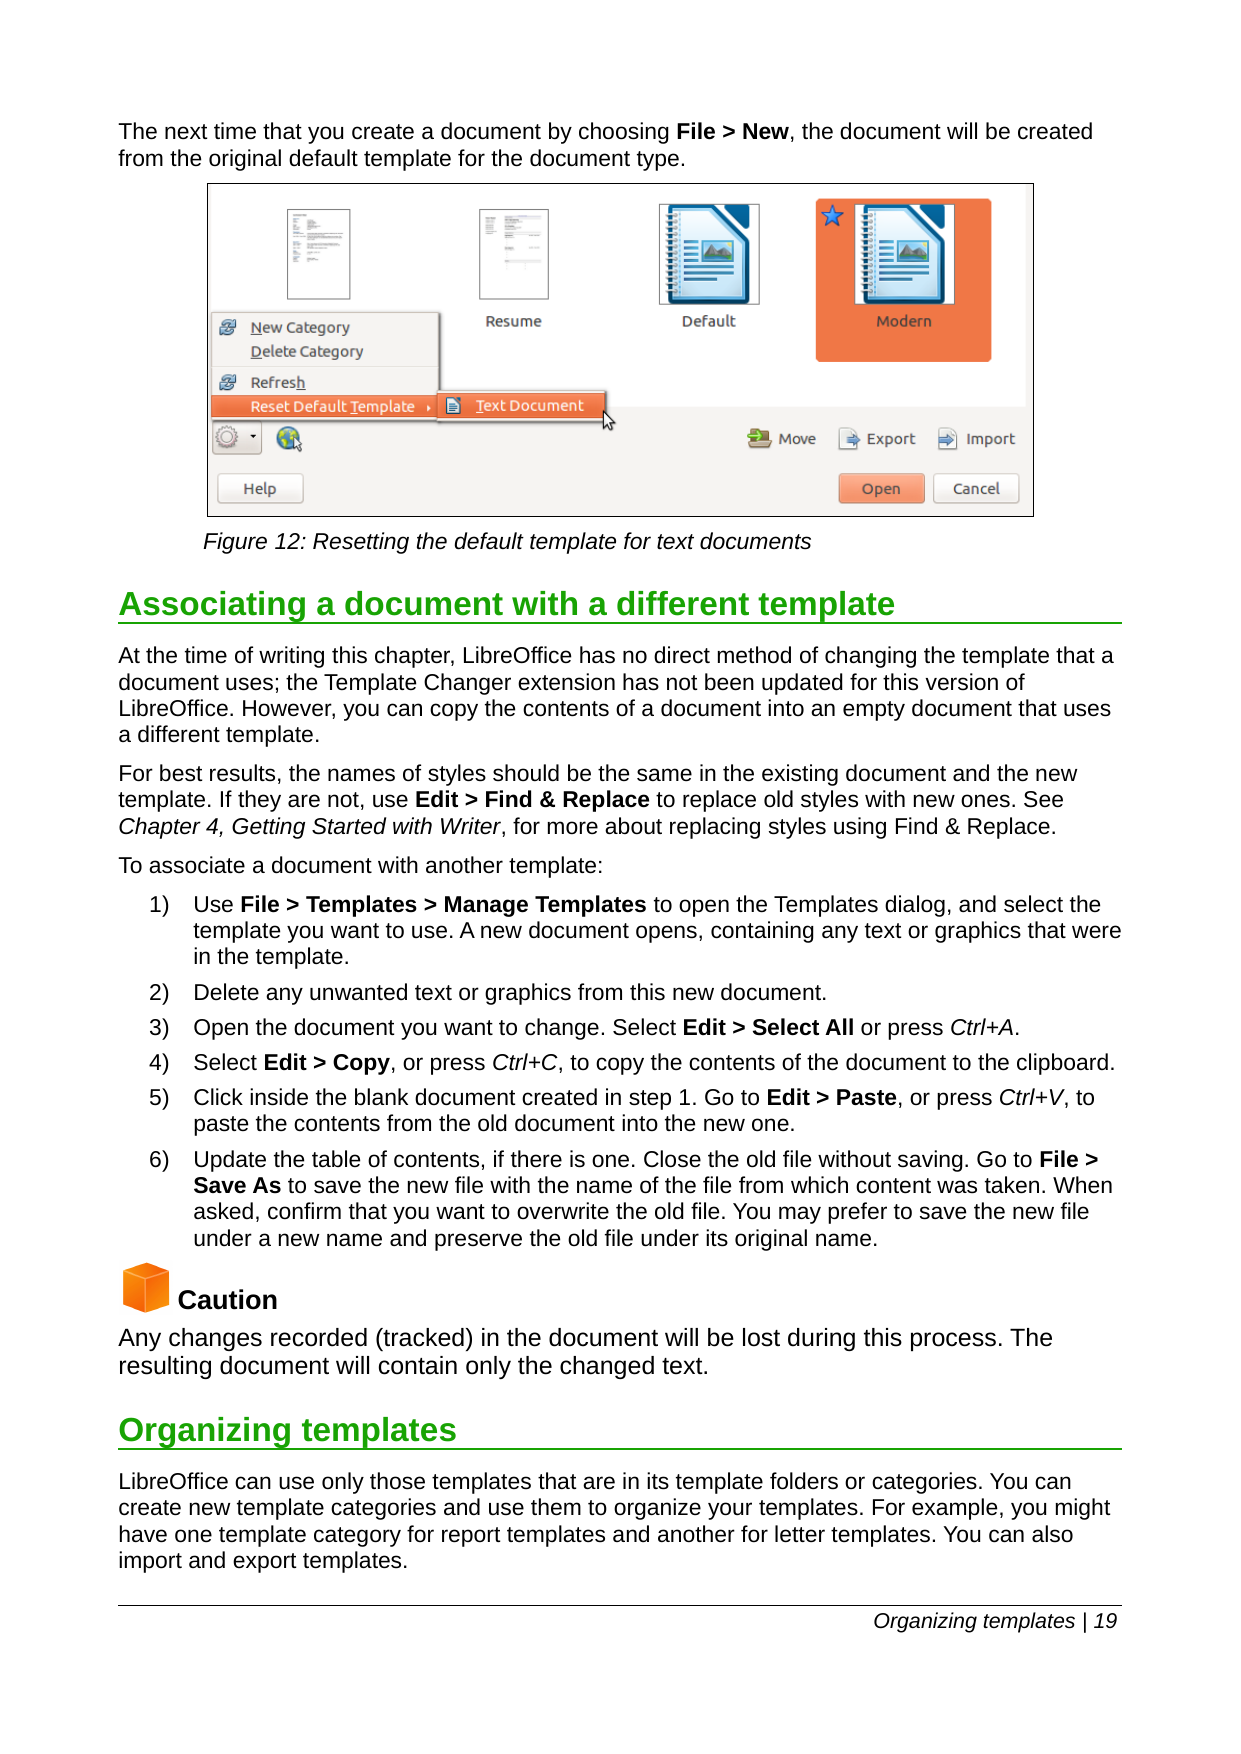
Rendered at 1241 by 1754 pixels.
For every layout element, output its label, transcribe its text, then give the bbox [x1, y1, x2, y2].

list Use File > Templates > Manage Templates to open the Templates dialog, and select the template you want to use. A new document opens, containing any text or graphics that were in the template. [169, 891, 1122, 969]
text To associate a document with another template: [118, 852, 1122, 878]
text For best results, the names of styles should be the same in the existing document and the new template. If they are not, use Edit > Find & Replace to replace old styles with new ones. See Chapter 4, Getting Started with Writer, for more about replacing styles using Find & Replace. [118, 760, 1122, 839]
text Any changes recorded (tracked) in the document will be lost during this process. The resulting document will contain only the changed text. [118, 1323, 1122, 1380]
list Open the document you want to change. Select Edit > Select All or press Ctrl+A. [169, 1014, 1122, 1040]
list Delete any unwanted text or graphics from this new document. [169, 978, 1122, 1005]
list Update the table of contents, if there is one. Close the old file without saving. Go to File > Save As to save the new file with the name of the file from which content was taken. When asked, confirm that you want to overwrite the old file. You may prefer to save the new file under a new name and preserve the old file under its original name. [169, 1146, 1122, 1251]
list Select Edit > Copy, or press Ctrl+C, to copy the contents of the document to the clipboard. [169, 1049, 1122, 1075]
subtitle Organizing templates [118, 1409, 1122, 1448]
text LibreOffice can use only those templates that are in its template folders or categories. You can create new template categories and use them to organize your templates. For example, you might have one template category for report templates and another for letter templates. You can also import and export templates. [118, 1468, 1122, 1573]
subtitle Caution [173, 1260, 1122, 1315]
list Click inside the blank document created in step 1. Go to Edit > Paste, or press Ctrl+V, to paste the contents from the old document into the new one. [169, 1084, 1122, 1137]
subtitle Associating a document with a different template [118, 584, 1122, 622]
picture [119, 1260, 173, 1315]
text The next time that you create a document by choosing File > New, the document will be created from the original default template for the document type. [118, 118, 1122, 171]
text At the time of writing this chapter, LibreOffice has no direct method of changing the template that a document uses; the Template Changer extension has not been updated for this version of LibreOffice. However, you can copy the contents of a document into an empty document that uses a different template. [118, 642, 1122, 748]
text Figure 12: Resetting the default template for text documents [203, 528, 1037, 554]
picture [208, 184, 1033, 516]
